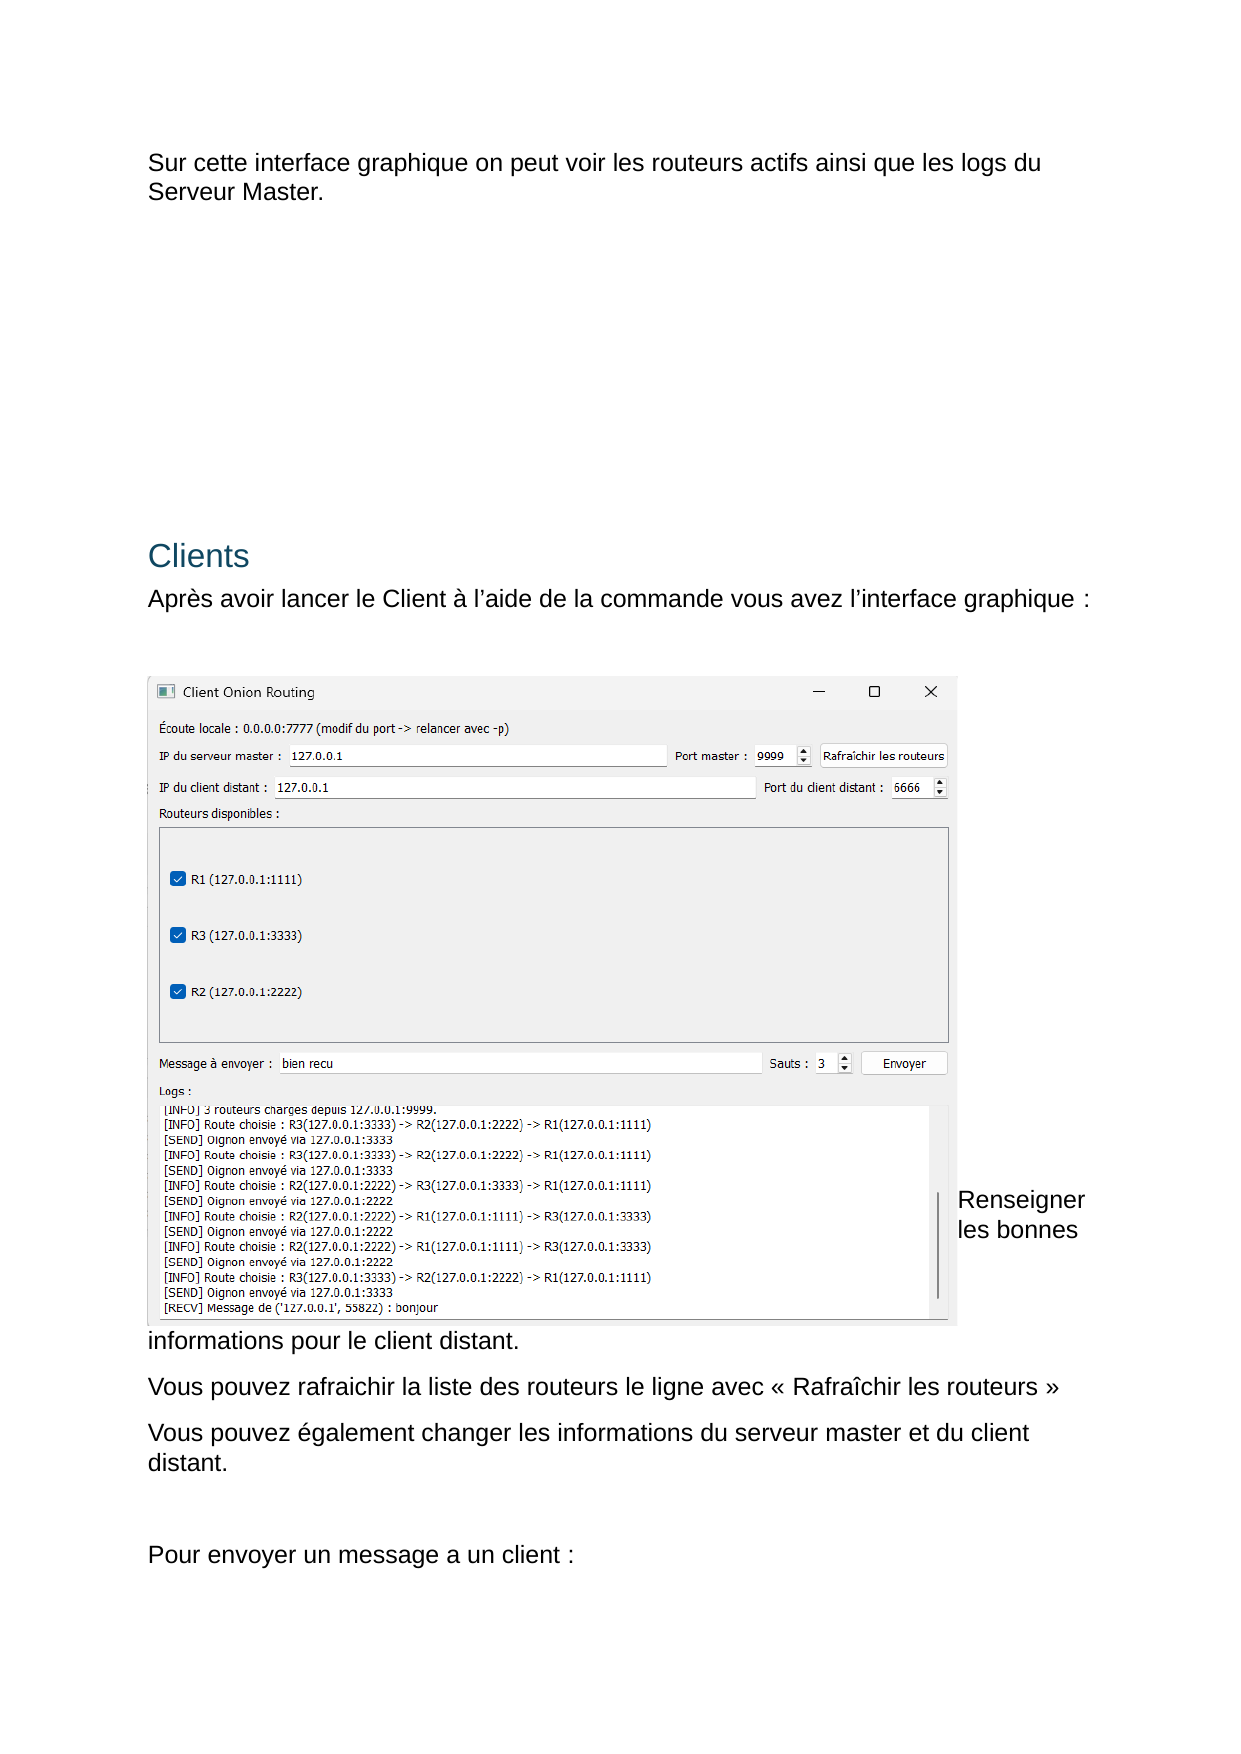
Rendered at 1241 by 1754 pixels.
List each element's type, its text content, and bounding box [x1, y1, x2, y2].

text Renseigner les bonnes informations pour le client distant. [148, 1185, 1093, 1355]
text Pour envoyer un message a un client : [148, 1541, 1093, 1569]
text Sur cette interface graphique on peut voir les routeurs actifs ainsi que les logs du Serveur Master. [148, 148, 1093, 206]
subtitle Clients [148, 536, 1093, 574]
text Vous pouvez également changer les informations du serveur master et du client distant. [148, 1418, 1093, 1477]
text Après avoir lancer le Client à l’aide de la commande vous avez l’interface graphique : [148, 584, 1093, 613]
text Vous pouvez rafraichir la liste des routeurs le ligne avec « Rafraîchir les routeurs » [148, 1372, 1093, 1401]
